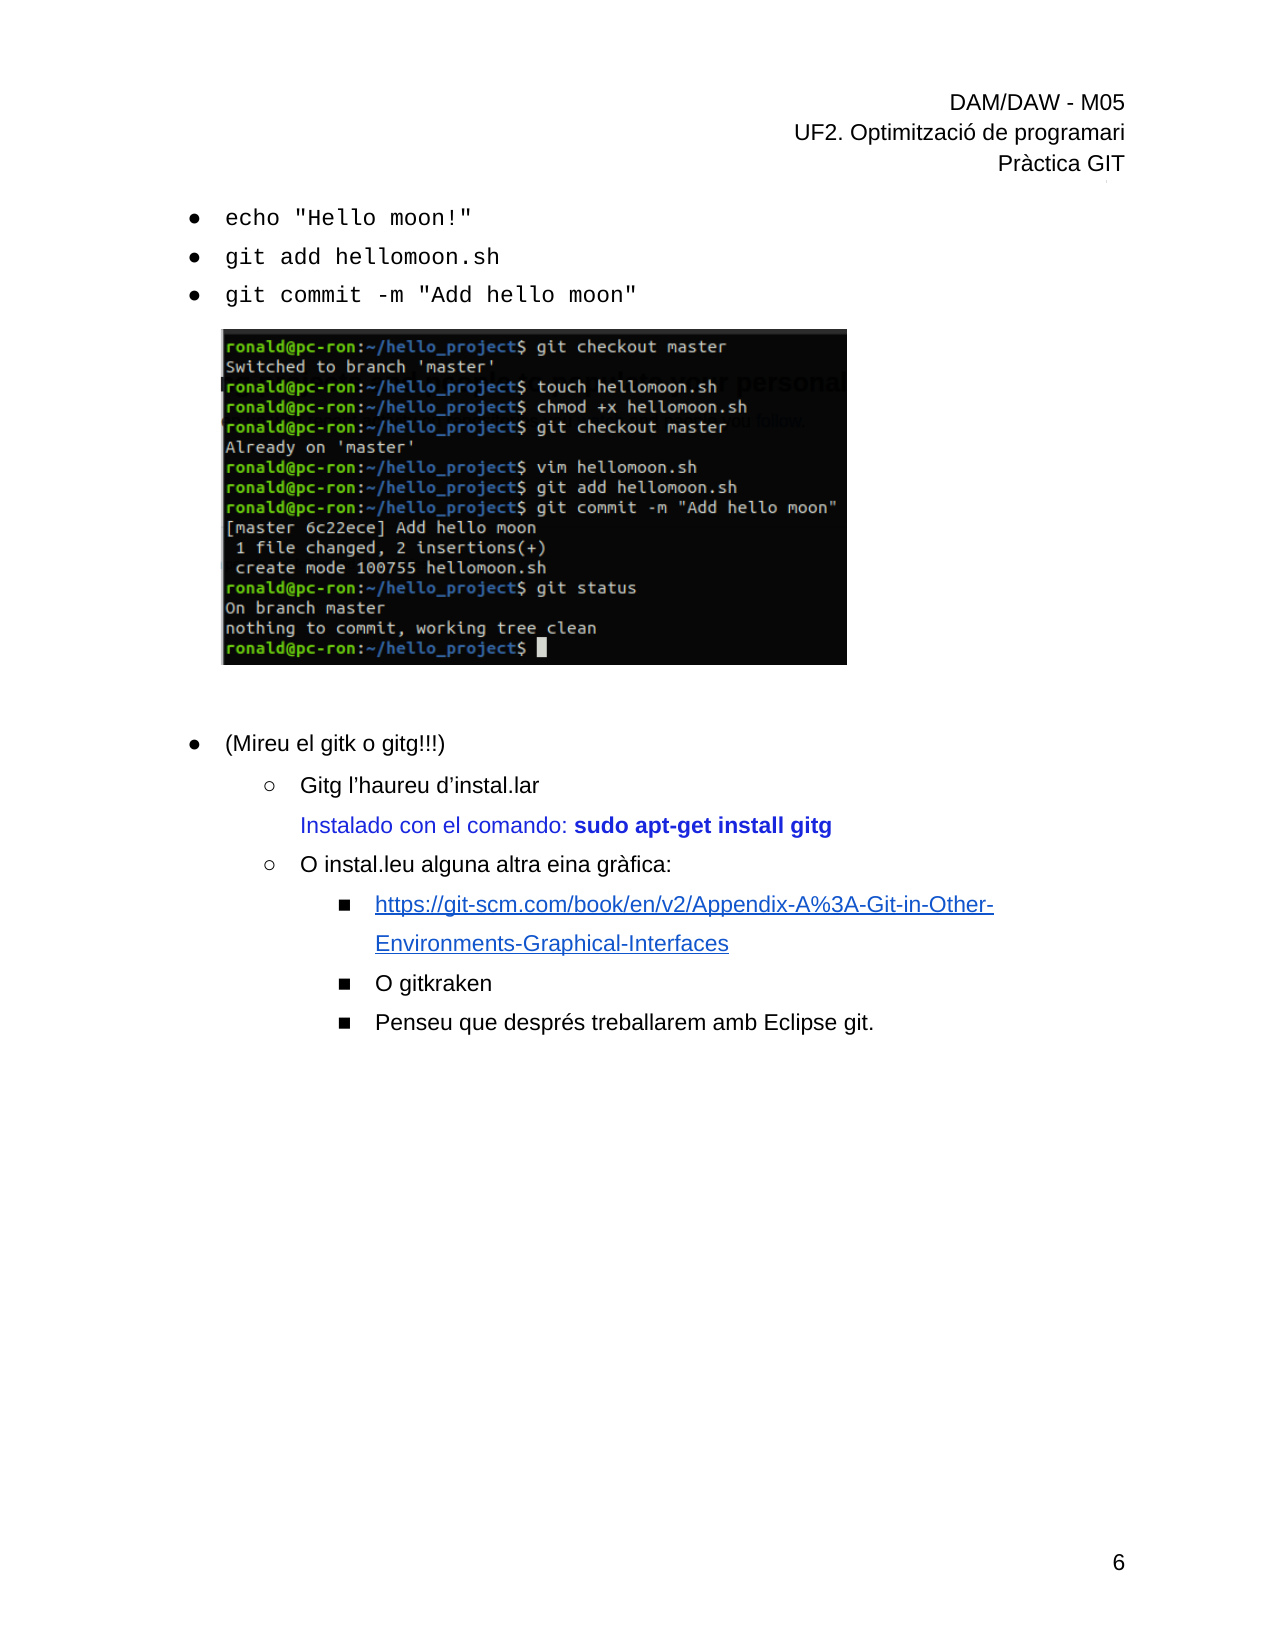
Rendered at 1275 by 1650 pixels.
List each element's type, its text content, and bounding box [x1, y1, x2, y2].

list Instalado con el comando: sudo apt-get install gitg [262, 812, 1125, 838]
list O gitkraken [337, 969, 1125, 996]
list echo "Hello moon!" [187, 206, 1125, 232]
list Penseu que després treballarem amb Eclipse git. [337, 1009, 1125, 1035]
list https://git-scm.com/book/en/v2/Appendix-A%3A-Git-in-Other-Environments-Graphical-Interfaces [337, 891, 1125, 956]
picture [220, 329, 847, 665]
list Gitg l’haureu d’instal.lar [262, 772, 1125, 798]
list O instal.leu alguna altra eina gràfica: [262, 851, 1125, 877]
list (Mireu el gitk o gitg!!!) [187, 729, 1125, 758]
list git add hellomoon.sh [187, 245, 1125, 271]
list git commit -m "Add hello moon" [187, 284, 1125, 310]
